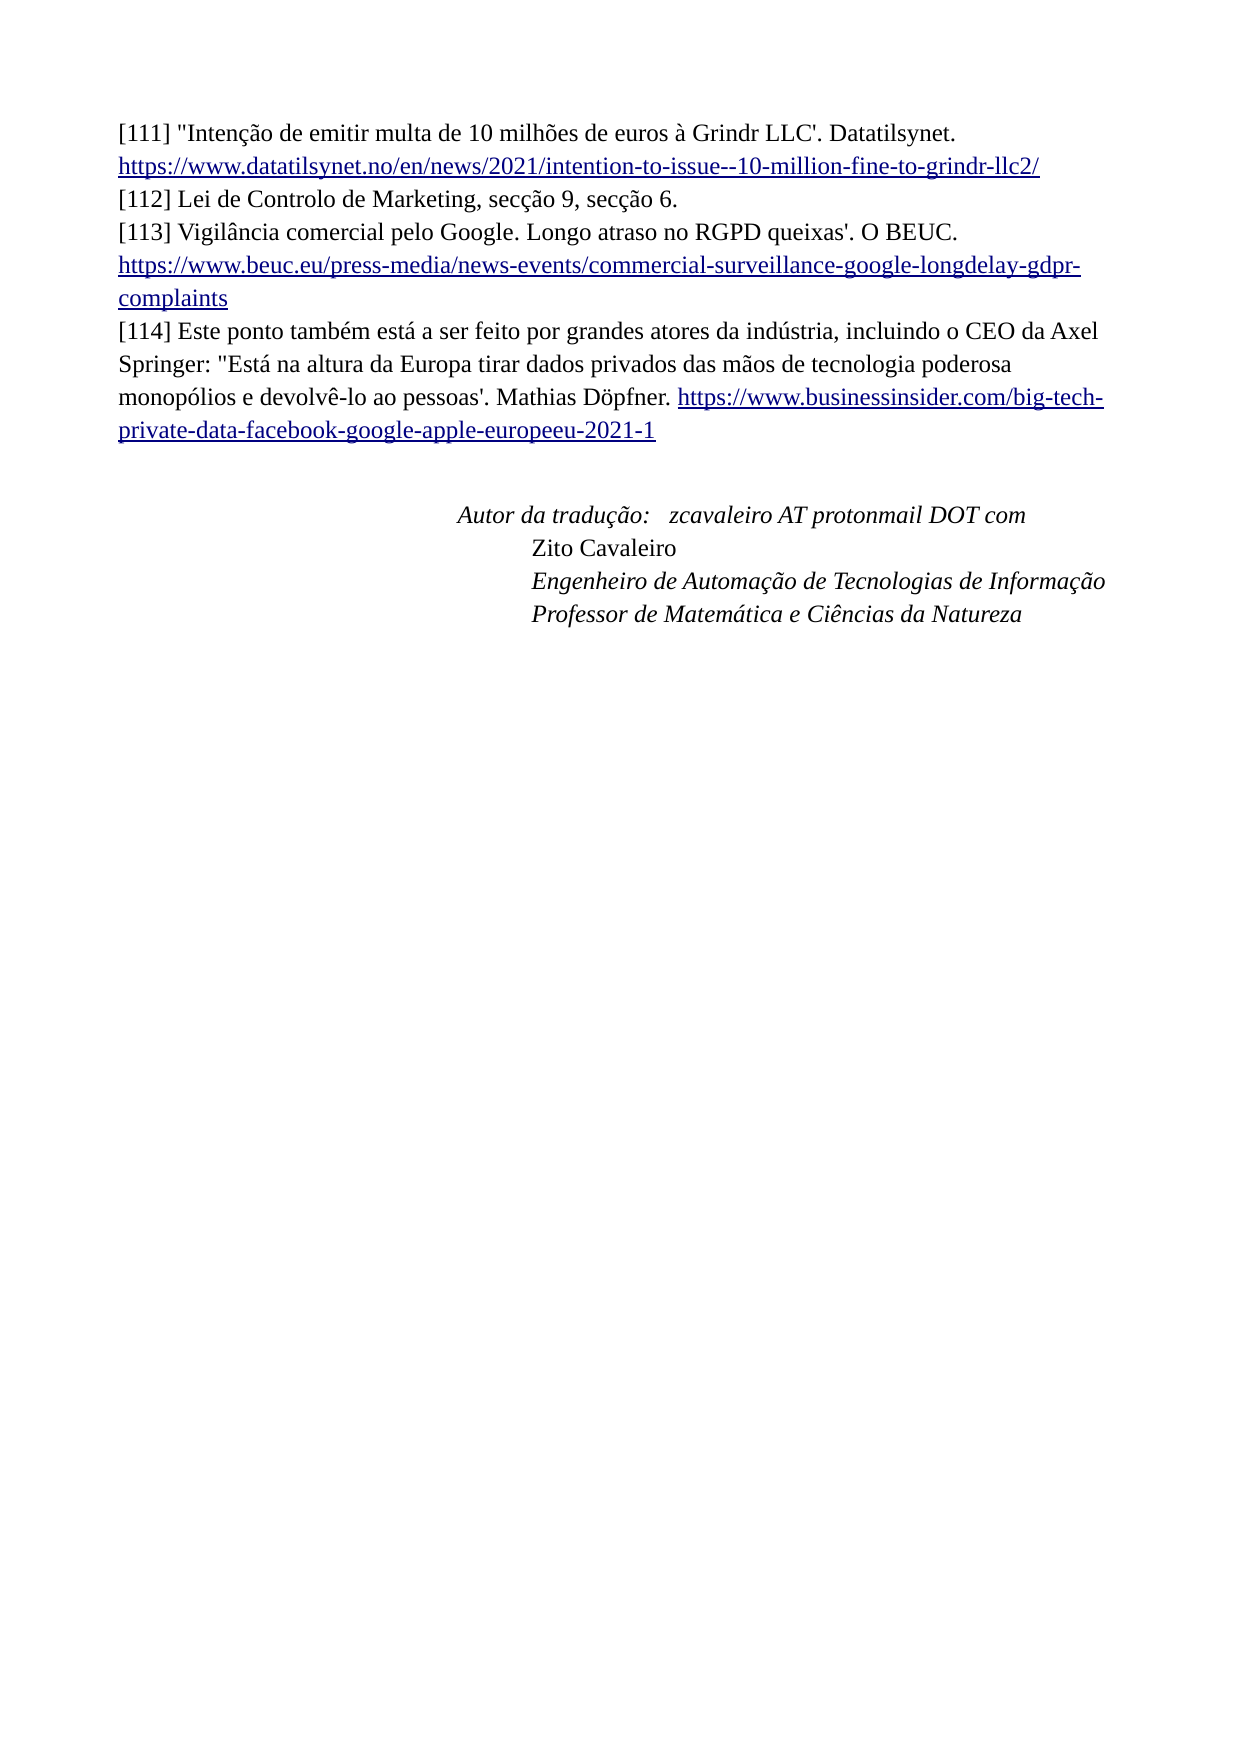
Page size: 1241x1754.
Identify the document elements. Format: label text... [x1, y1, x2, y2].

text Autor da tradução: zcavaleiro AT protonmail DOT com [118, 500, 1122, 529]
text Engenheiro de Automação de Tecnologias de Informação [118, 566, 1122, 595]
text [111] "Intenção de emitir multa de 10 milhões de euros à Grindr LLC'. Datatilsynet. https://www.datatilsynet.no/en/news/2021/intention-to-issue--10-million-fine-to-grindr-llc2/ [112] Lei de Controlo de Marketing, secção 9, secção 6. [113] Vigilância comercial pelo Google. Longo atraso no RGPD queixas'. O BEUC. https://www.beuc.eu/press-media/news-events/commercial-surveillance-google-longdelay-gdpr-complaints [114] Este ponto também está a ser feito por grandes atores da indústria, incluindo o CEO da Axel Springer: "Está na altura da Europa tirar dados privados das mãos de tecnologia poderosa monopólios e devolvê-lo ao pessoas'. Mathias Döpfner. https://www.businessinsider.com/big-tech-private-data-facebook-google-apple-europeeu-2021-1 [118, 118, 1122, 444]
text Zito Cavaleiro [118, 533, 1122, 562]
text Professor de Matemática e Ciências da Natureza [118, 599, 1122, 628]
